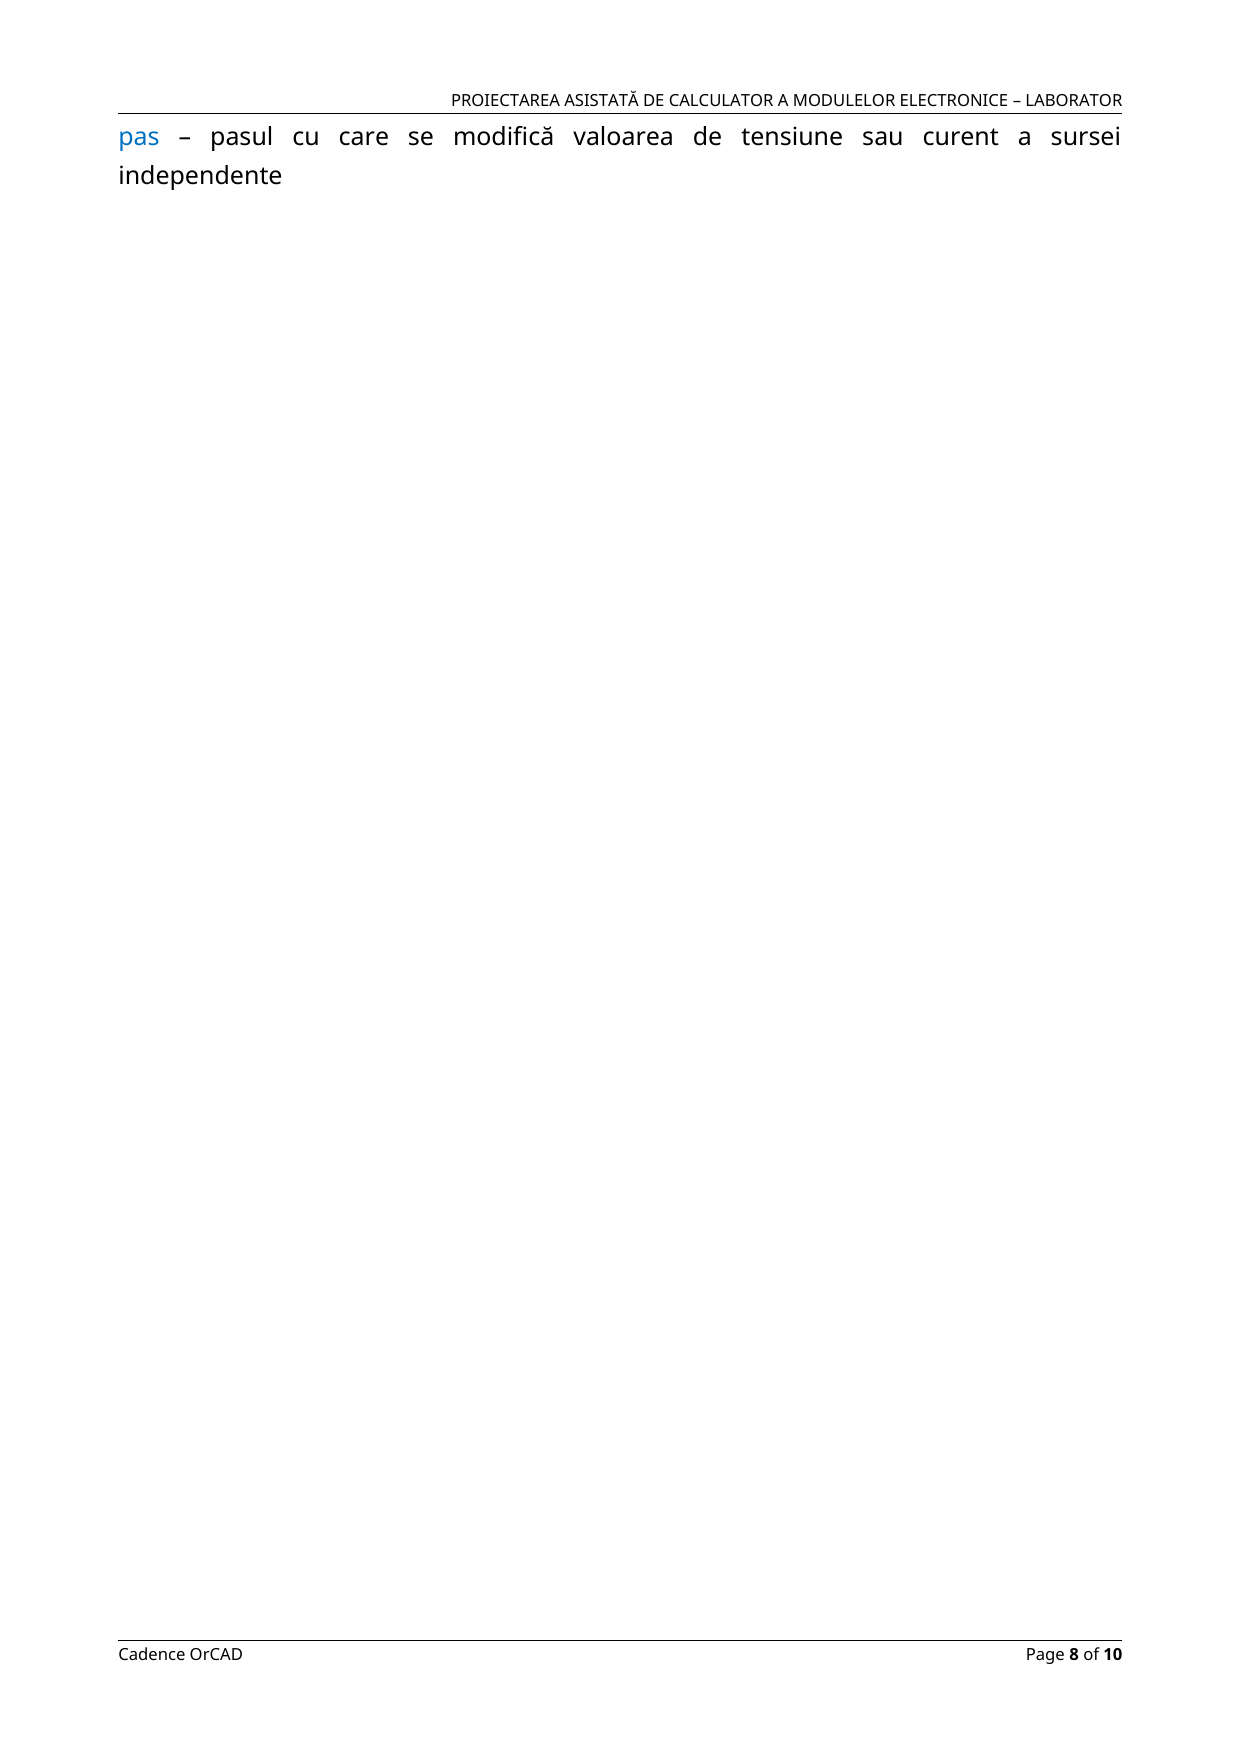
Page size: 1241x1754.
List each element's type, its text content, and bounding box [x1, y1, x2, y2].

text pas – pasul cu care se modifică valoarea de tensiune sau curent a sursei independente [118, 118, 1122, 191]
